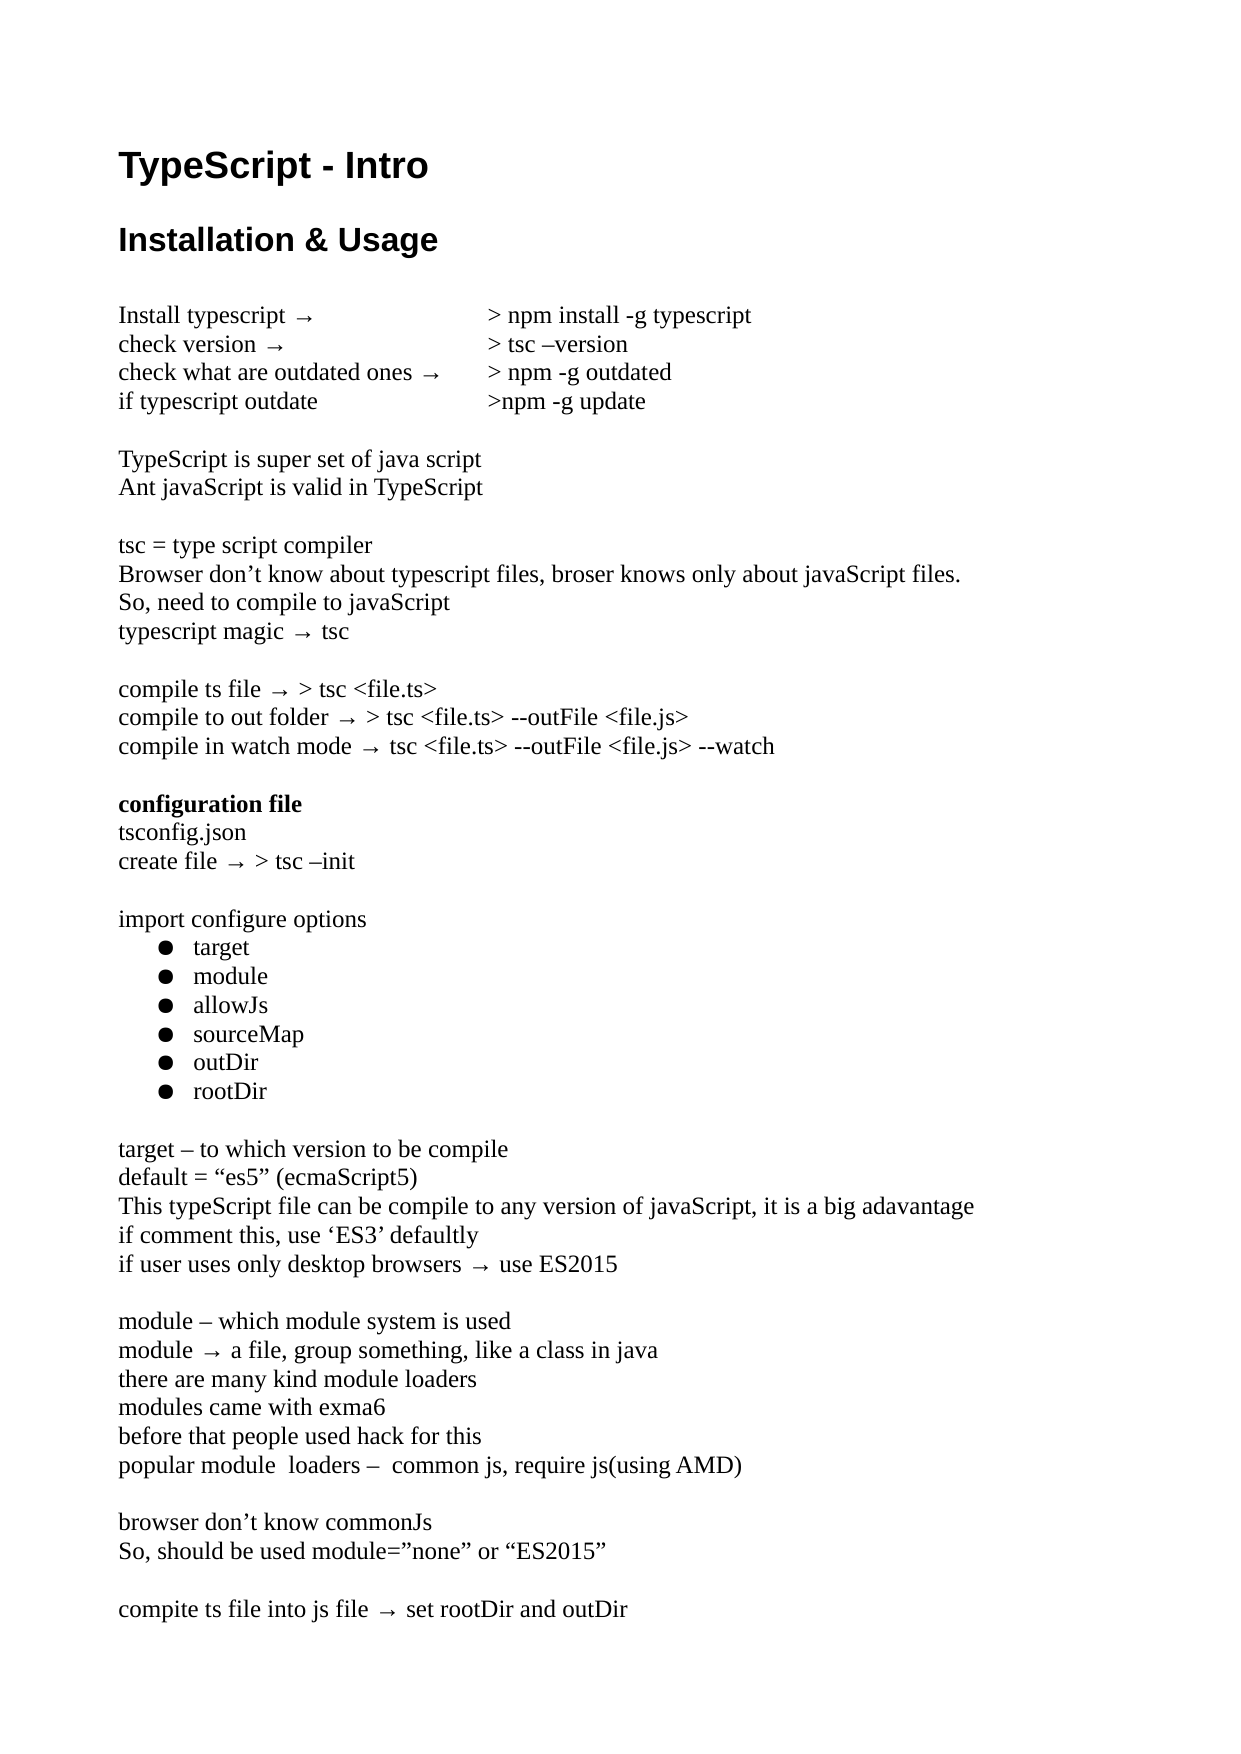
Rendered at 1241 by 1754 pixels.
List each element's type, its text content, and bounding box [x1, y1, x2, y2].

text Install typescript → > npm install -g typescript [118, 300, 1122, 329]
text before that people used hack for this [118, 1421, 1122, 1450]
text So, need to compile to javaScript [118, 587, 1122, 616]
text browser don’t know commonJs [118, 1507, 1122, 1536]
text module → a file, group something, like a class in java [118, 1335, 1122, 1364]
text compile ts file → > tsc <file.ts> [118, 674, 1122, 702]
list rootDir [156, 1076, 1122, 1105]
text default = “es5” (ecmaScript5) [118, 1162, 1122, 1191]
subtitle Installation & Usage [118, 220, 1122, 259]
text modules came with exma6 [118, 1392, 1122, 1421]
text tsconfig.json [118, 817, 1122, 846]
text if user uses only desktop browsers → use ES2015 [118, 1249, 1122, 1277]
text compile in watch mode → tsc <file.ts> --outFile <file.js> --watch [118, 731, 1122, 760]
text check what are outdated ones → > npm -g outdated [118, 357, 1122, 386]
text compite ts file into js file → set rootDir and outDir [118, 1594, 1122, 1622]
text compile to out folder → > tsc <file.ts> --outFile <file.js> [118, 702, 1122, 731]
text popular module loaders – common js, require js(using AMD) [118, 1450, 1122, 1479]
text create file → > tsc –init [118, 846, 1122, 875]
text module – which module system is used [118, 1306, 1122, 1335]
text there are many kind module loaders [118, 1364, 1122, 1392]
text Browser don’t know about typescript files, broser knows only about javaScript files. [118, 559, 1122, 587]
list outDir [156, 1047, 1122, 1076]
text import configure options [118, 904, 1122, 932]
text This typeScript file can be compile to any version of javaScript, it is a big adavantage [118, 1191, 1122, 1220]
list sourceMap [156, 1019, 1122, 1047]
text typescript magic → tsc [118, 616, 1122, 645]
list allowJs [156, 990, 1122, 1019]
text target – to which version to be compile [118, 1134, 1122, 1162]
text TypeScript is super set of java script [118, 444, 1122, 472]
text if typescript outdate >npm -g update [118, 386, 1122, 415]
subtitle TypeScript - Intro [118, 143, 1122, 187]
list target [156, 932, 1122, 961]
text So, should be used module=”none” or “ES2015” [118, 1536, 1122, 1565]
text check version → > tsc –version [118, 329, 1122, 357]
text if comment this, use ‘ES3’ defaultly [118, 1220, 1122, 1249]
text tsc = type script compiler [118, 530, 1122, 559]
text Ant javaScript is valid in TypeScript [118, 472, 1122, 501]
text configuration file [118, 789, 1122, 817]
list module [156, 961, 1122, 990]
